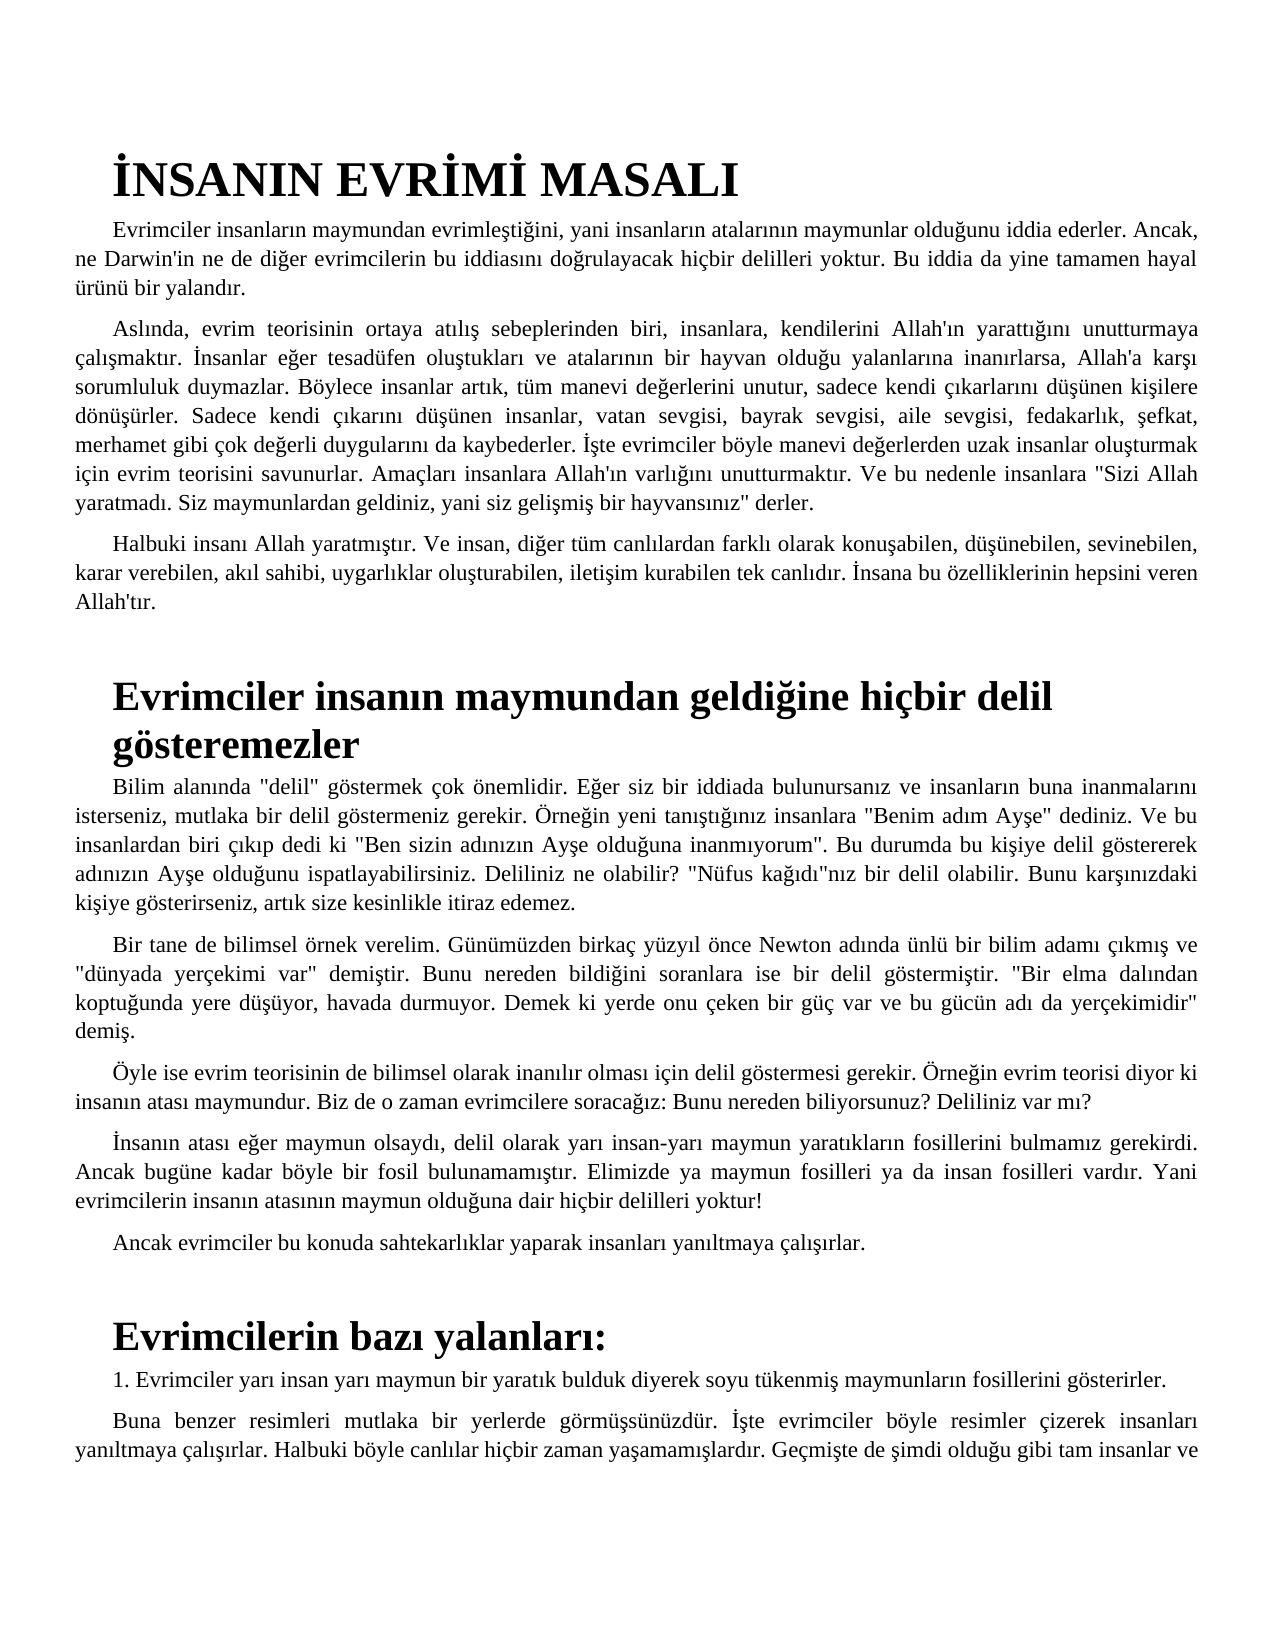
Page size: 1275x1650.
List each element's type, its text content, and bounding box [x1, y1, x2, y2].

text Aslında, evrim teorisinin ortaya atılış sebeplerinden biri, insanlara, kendilerini Allah'ın yarattığını unutturmaya çalışmaktır. İnsanlar eğer tesadüfen oluştukları ve atalarının bir hayvan olduğu yalanlarına inanırlarsa, Allah'a karşı sorumluluk duymazlar. Böylece insanlar artık, tüm manevi değerlerini unutur, sadece kendi çıkarlarını düşünen kişilere dönüşürler. Sadece kendi çıkarını düşünen insanlar, vatan sevgisi, bayrak sevgisi, aile sevgisi, fedakarlık, şefkat, merhamet gibi çok değerli duygularını da kaybederler. İşte evrimciler böyle manevi değerlerden uzak insanlar oluşturmak için evrim teorisini savunurlar. Amaçları insanlara Allah'ın varlığını unutturmaktır. Ve bu nedenle insanlara "Sizi Allah yaratmadı. Siz maymunlardan geldiniz, yani siz gelişmiş bir hayvansınız" derler. [75, 315, 1200, 515]
text Buna benzer resimleri mutlaka bir yerlerde görmüşsünüzdür. İşte evrimciler böyle resimler çizerek insanları yanıltmaya çalışırlar. Halbuki böyle canlılar hiçbir zaman yaşamamışlardır. Geçmişte de şimdi olduğu gibi tam insanlar ve [75, 1407, 1200, 1463]
text 1. Evrimciler yarı insan yarı maymun bir yaratık bulduk diyerek soyu tükenmiş maymunların fosillerini gösterirler. [75, 1366, 1200, 1392]
text Bilim alanında "delil" göstermek çok önemlidir. Eğer siz bir iddiada bulunursanız ve insanların buna inanmalarını isterseniz, mutlaka bir delil göstermeniz gerekir. Örneğin yeni tanıştığınız insanlara "Benim adım Ayşe" dediniz. Ve bu insanlardan biri çıkıp dedi ki "Ben sizin adınızın Ayşe olduğuna inanmıyorum". Bu durumda bu kişiye delil göstererek adınızın Ayşe olduğunu ispatlayabilirsiniz. Deliliniz ne olabilir? "Nüfus kağıdı"nız bir delil olabilir. Bunu karşınızdaki kişiye gösterirseniz, artık size kesinlikle itiraz edemez. [75, 773, 1200, 916]
subtitle Evrimciler insanın maymundan geldiğine hiçbir delil gösteremezler [112, 671, 1200, 767]
text Halbuki insanı Allah yaratmıştır. Ve insan, diğer tüm canlılardan farklı olarak konuşabilen, düşünebilen, sevinebilen, karar verebilen, akıl sahibi, uygarlıklar oluşturabilen, iletişim kurabilen tek canlıdır. İnsana bu özelliklerinin hepsini veren Allah'tır. [75, 530, 1200, 615]
text Evrimciler insanların maymundan evrimleştiğini, yani insanların atalarının maymunlar olduğunu iddia ederler. Ancak, ne Darwin'in ne de diğer evrimcilerin bu iddiasını doğrulayacak hiçbir delilleri yoktur. Bu iddia da yine tamamen hayal ürünü bir yalandır. [75, 216, 1200, 300]
subtitle Evrimcilerin bazı yalanları: [112, 1312, 1200, 1359]
text Ancak evrimciler bu konuda sahtekarlıklar yaparak insanları yanıltmaya çalışırlar. [75, 1229, 1200, 1255]
text Bir tane de bilimsel örnek verelim. Günümüzden birkaç yüzyıl önce Newton adında ünlü bir bilim adamı çıkmış ve "dünyada yerçekimi var" demiştir. Bunu nereden bildiğini soranlara ise bir delil göstermiştir. "Bir elma dalından koptuğunda yere düşüyor, havada durmuyor. Demek ki yerde onu çeken bir güç var ve bu gücün adı da yerçekimidir" demiş. [75, 931, 1200, 1044]
text İnsanın atası eğer maymun olsaydı, delil olarak yarı insan-yarı maymun yaratıkların fosillerini bulmamız gerekirdi. Ancak bugüne kadar böyle bir fosil bulunamamıştır. Elimizde ya maymun fosilleri ya da insan fosilleri vardır. Yani evrimcilerin insanın atasının maymun olduğuna dair hiçbir delilleri yoktur! [75, 1129, 1200, 1214]
subtitle İNSANIN EVRİMİ MASALI [112, 150, 1200, 207]
text Öyle ise evrim teorisinin de bilimsel olarak inanılır olması için delil göstermesi gerekir. Örneğin evrim teorisi diyor ki insanın atası maymundur. Biz de o zaman evrimcilere soracağız: Bunu nereden biliyorsunuz? Deliliniz var mı? [75, 1059, 1200, 1114]
